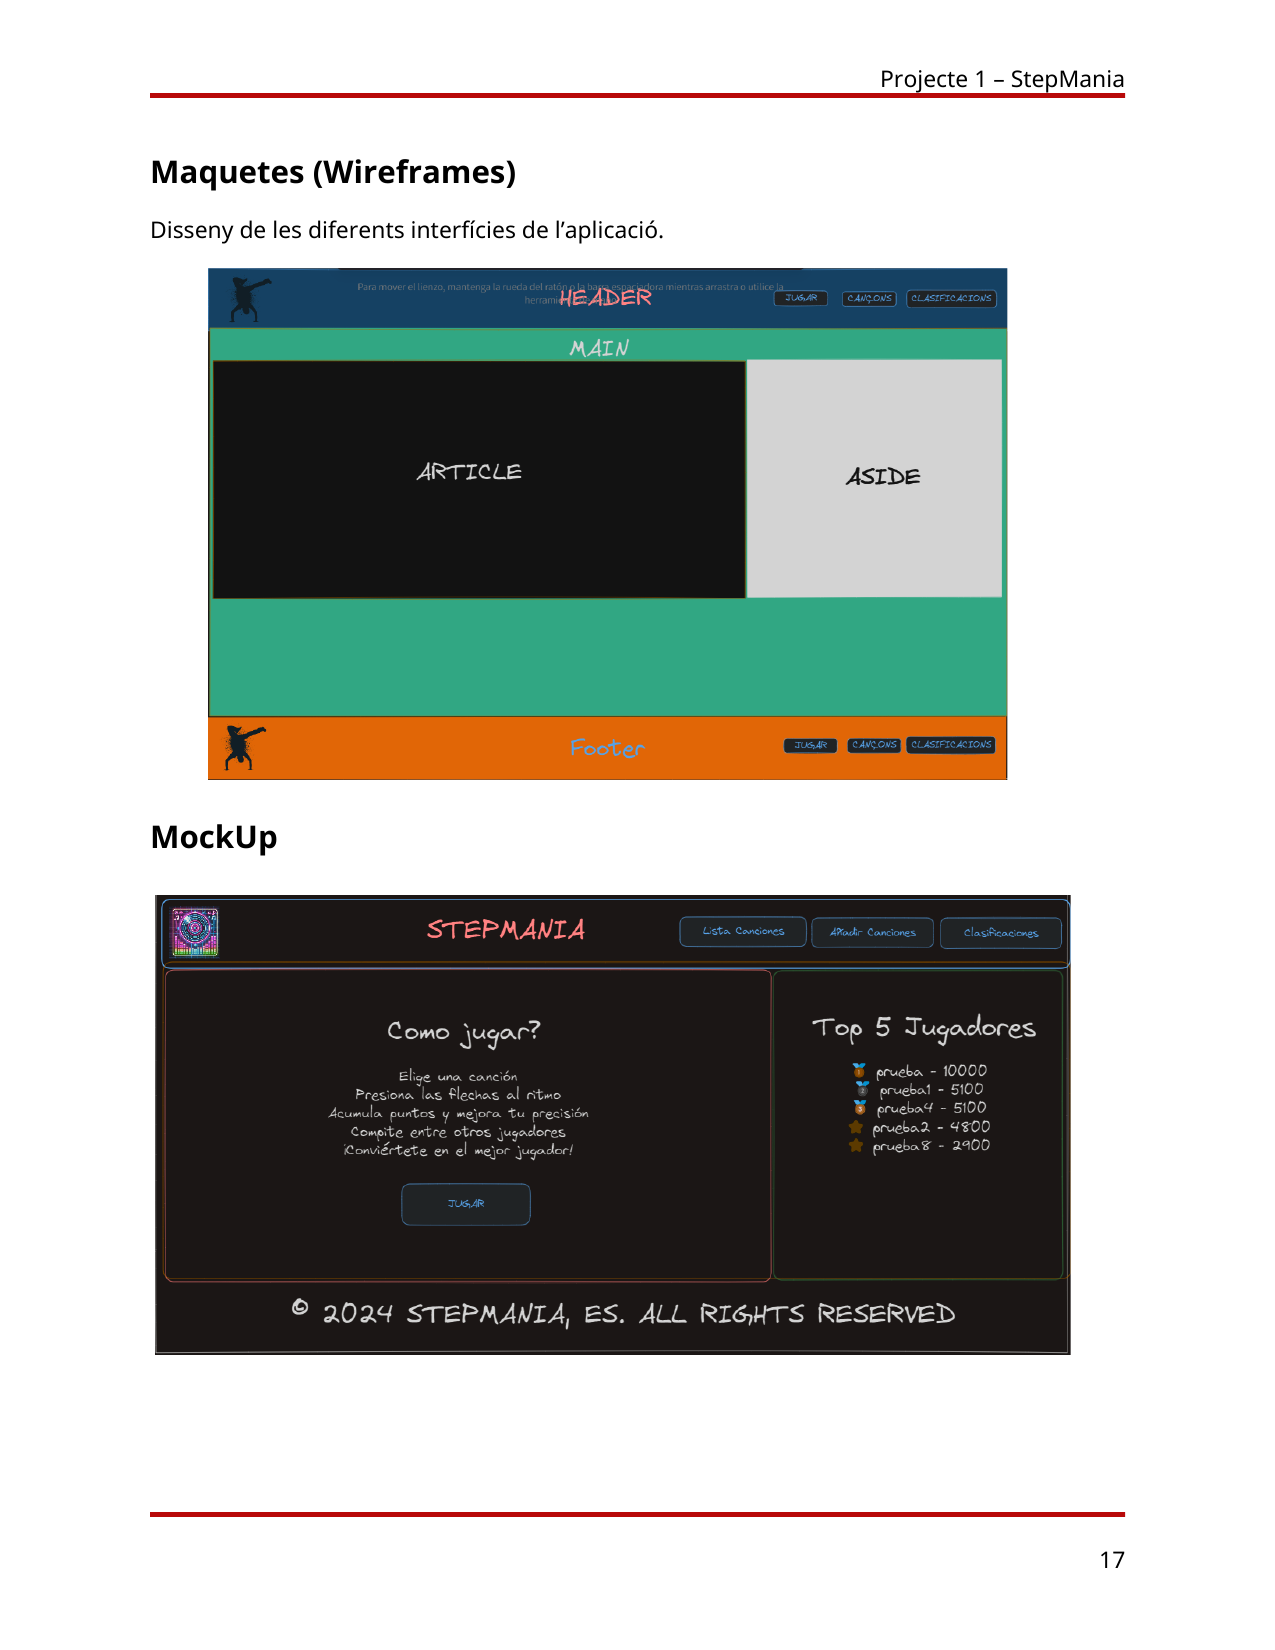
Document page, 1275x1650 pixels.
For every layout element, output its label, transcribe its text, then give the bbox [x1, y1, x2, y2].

picture [155, 895, 1071, 1355]
picture [150, 1512, 1125, 1517]
text Disseny de les diferents interfícies de l’aplicació. [150, 213, 1125, 245]
subtitle MockUp [150, 245, 1125, 858]
picture [150, 93, 1125, 98]
picture [208, 268, 1008, 780]
subtitle Maquetes (Wireframes) [150, 150, 1125, 193]
